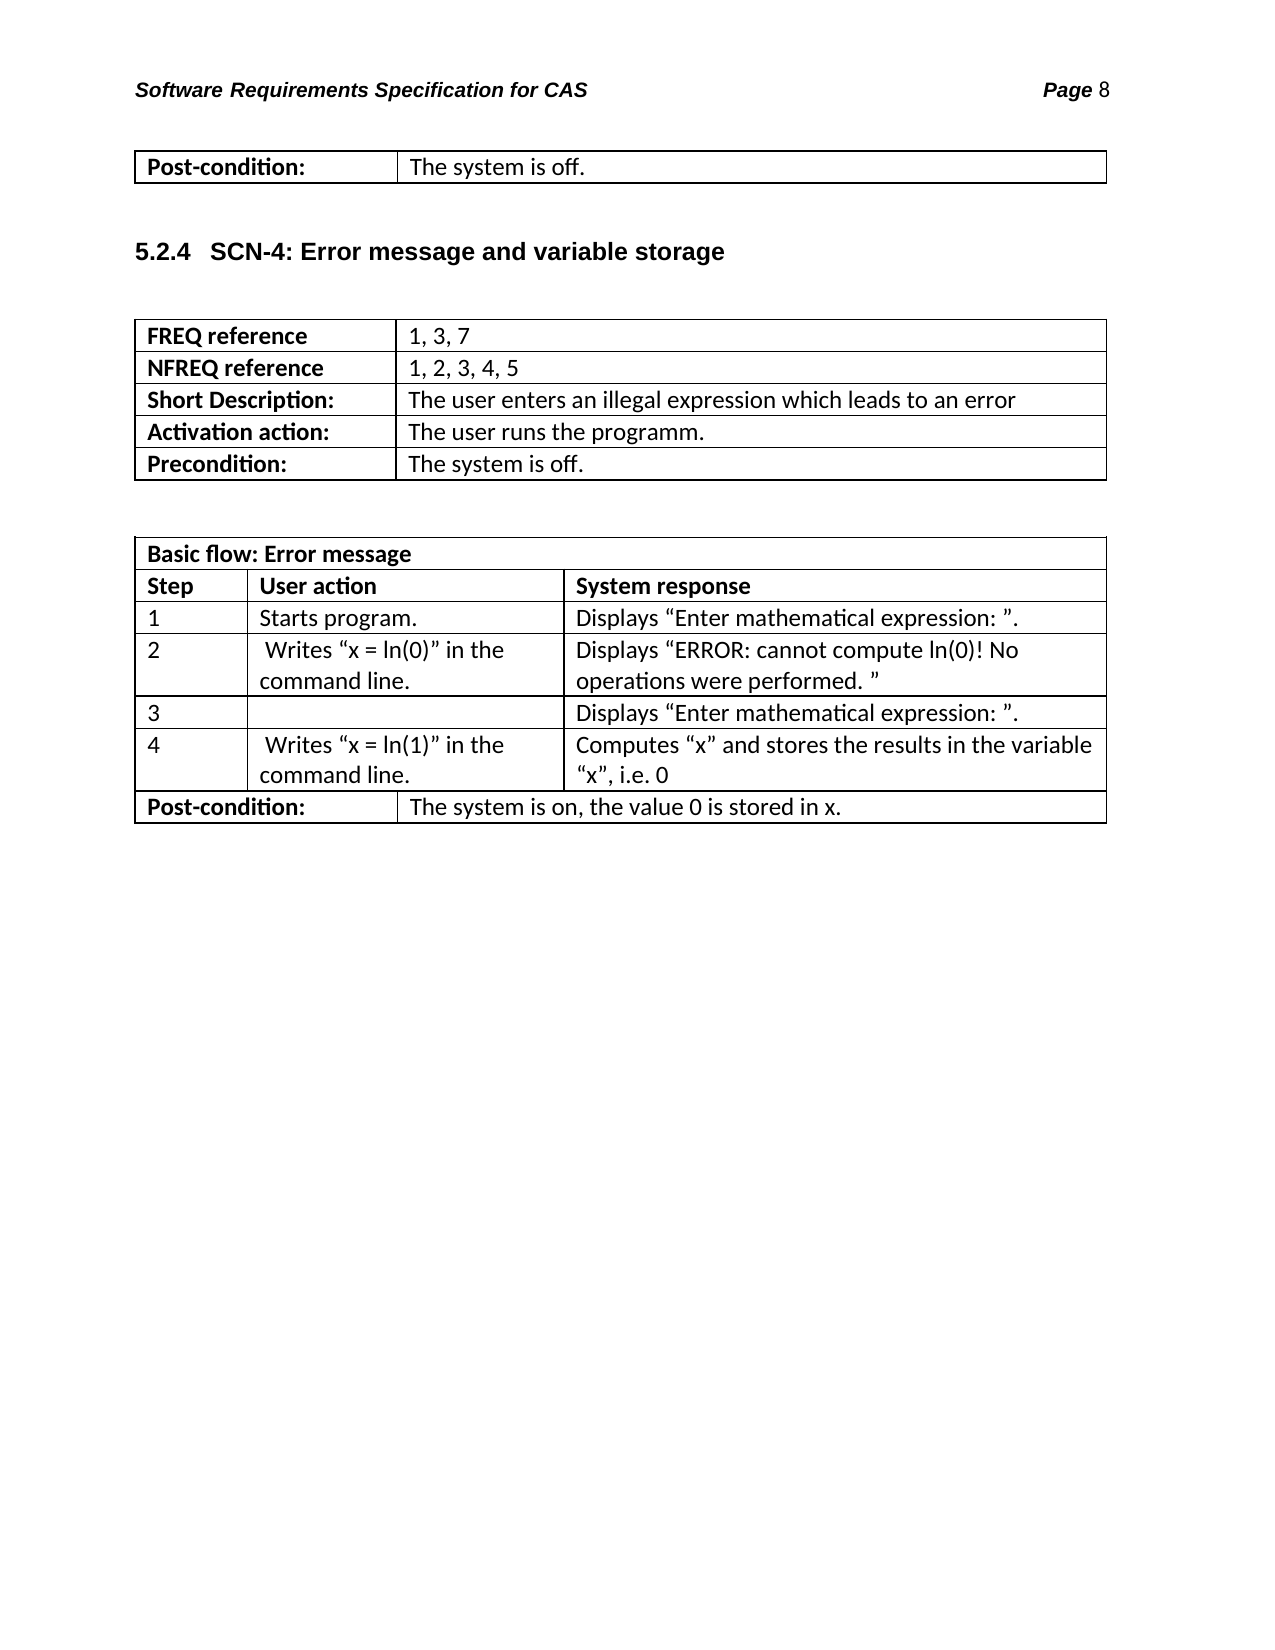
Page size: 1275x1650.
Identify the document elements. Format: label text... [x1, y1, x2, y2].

table_cell 3 [136, 697, 247, 727]
table_cell Displays “ERROR: cannot compute ln(0)! No operations were performed. ” [565, 634, 1106, 695]
table_cell 1, 2, 3, 4, 5 [397, 352, 1106, 383]
table_cell Post-condition: [136, 792, 397, 822]
table_cell Step [136, 570, 247, 601]
table_cell 2 [136, 634, 247, 695]
table_cell 4 [136, 729, 247, 790]
table_cell The system is on, the value 0 is stored in x. [398, 792, 1106, 822]
table_cell Activation action: [136, 416, 395, 447]
table_header FREQ reference [136, 320, 395, 351]
table_cell Writes “x = ln(0)” in the command line. [248, 634, 563, 695]
subtitle SCN-4: Error message and variable storage [135, 237, 1140, 265]
table_cell NFREQ reference [136, 352, 395, 383]
table_cell Precondition: [136, 448, 395, 479]
table_cell Short Description: [136, 384, 395, 415]
table_cell User action [248, 570, 563, 601]
table_header Basic flow: Error message [136, 538, 1106, 568]
table_header 1, 3, 7 [397, 320, 1106, 351]
table_cell The system is off. [397, 448, 1106, 479]
table_cell Starts program. [248, 602, 563, 633]
table_cell Computes “x” and stores the results in the variable “x”, i.e. 0 [565, 729, 1106, 790]
table_cell [248, 697, 563, 727]
table_cell 1 [136, 602, 247, 633]
table_cell Writes “x = ln(1)” in the command line. [248, 729, 563, 790]
table_cell Post-condition: [136, 152, 397, 182]
table_cell Displays “Enter mathematical expression: ”. [565, 602, 1106, 633]
table_cell The system is off. [398, 152, 1106, 182]
table_cell The user enters an illegal expression which leads to an error [397, 384, 1106, 415]
table_cell Displays “Enter mathematical expression: ”. [565, 697, 1106, 727]
table_cell The user runs the programm. [397, 416, 1106, 447]
table_cell System response [565, 570, 1106, 601]
